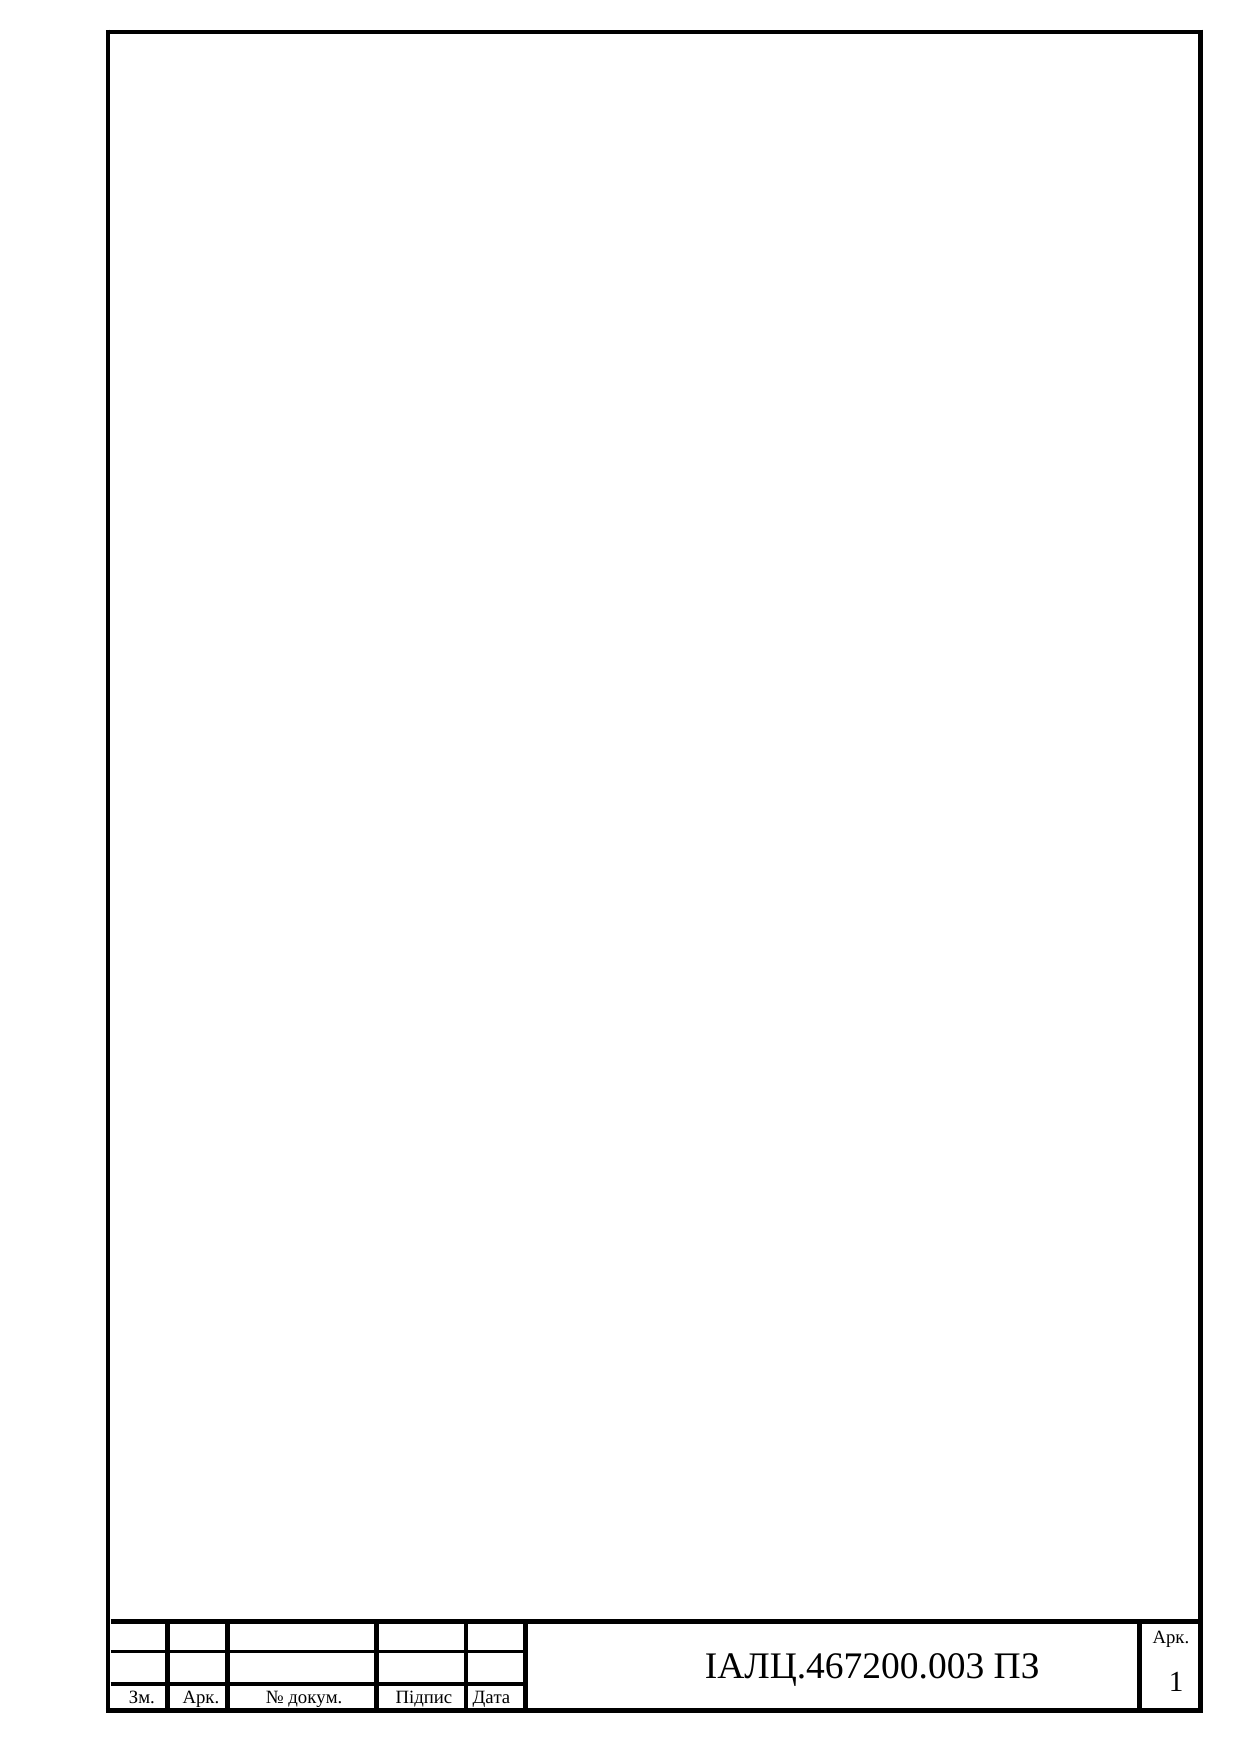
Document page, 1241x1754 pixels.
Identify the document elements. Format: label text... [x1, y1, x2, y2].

table_cell Зм. [110, 1683, 165, 1708]
table_cell [379, 1653, 464, 1681]
table_cell [230, 1624, 374, 1650]
table_cell [110, 34, 1198, 1619]
table_cell ІАЛЦ.467200.003 ПЗ [528, 1624, 1137, 1708]
table_cell [170, 1653, 225, 1681]
table_cell [170, 1624, 225, 1650]
table_cell Арк. [170, 1686, 225, 1708]
table_cell Підпис [379, 1686, 464, 1708]
table_cell [468, 1653, 523, 1681]
table_cell [468, 1624, 523, 1650]
table_cell [379, 1624, 464, 1650]
table_cell Дата [468, 1686, 523, 1708]
table_cell Арк. 1 [1142, 1624, 1198, 1708]
table_cell [110, 1620, 165, 1650]
table_cell [110, 1651, 165, 1681]
table_cell № докум. [230, 1686, 374, 1708]
table_cell [230, 1653, 374, 1681]
